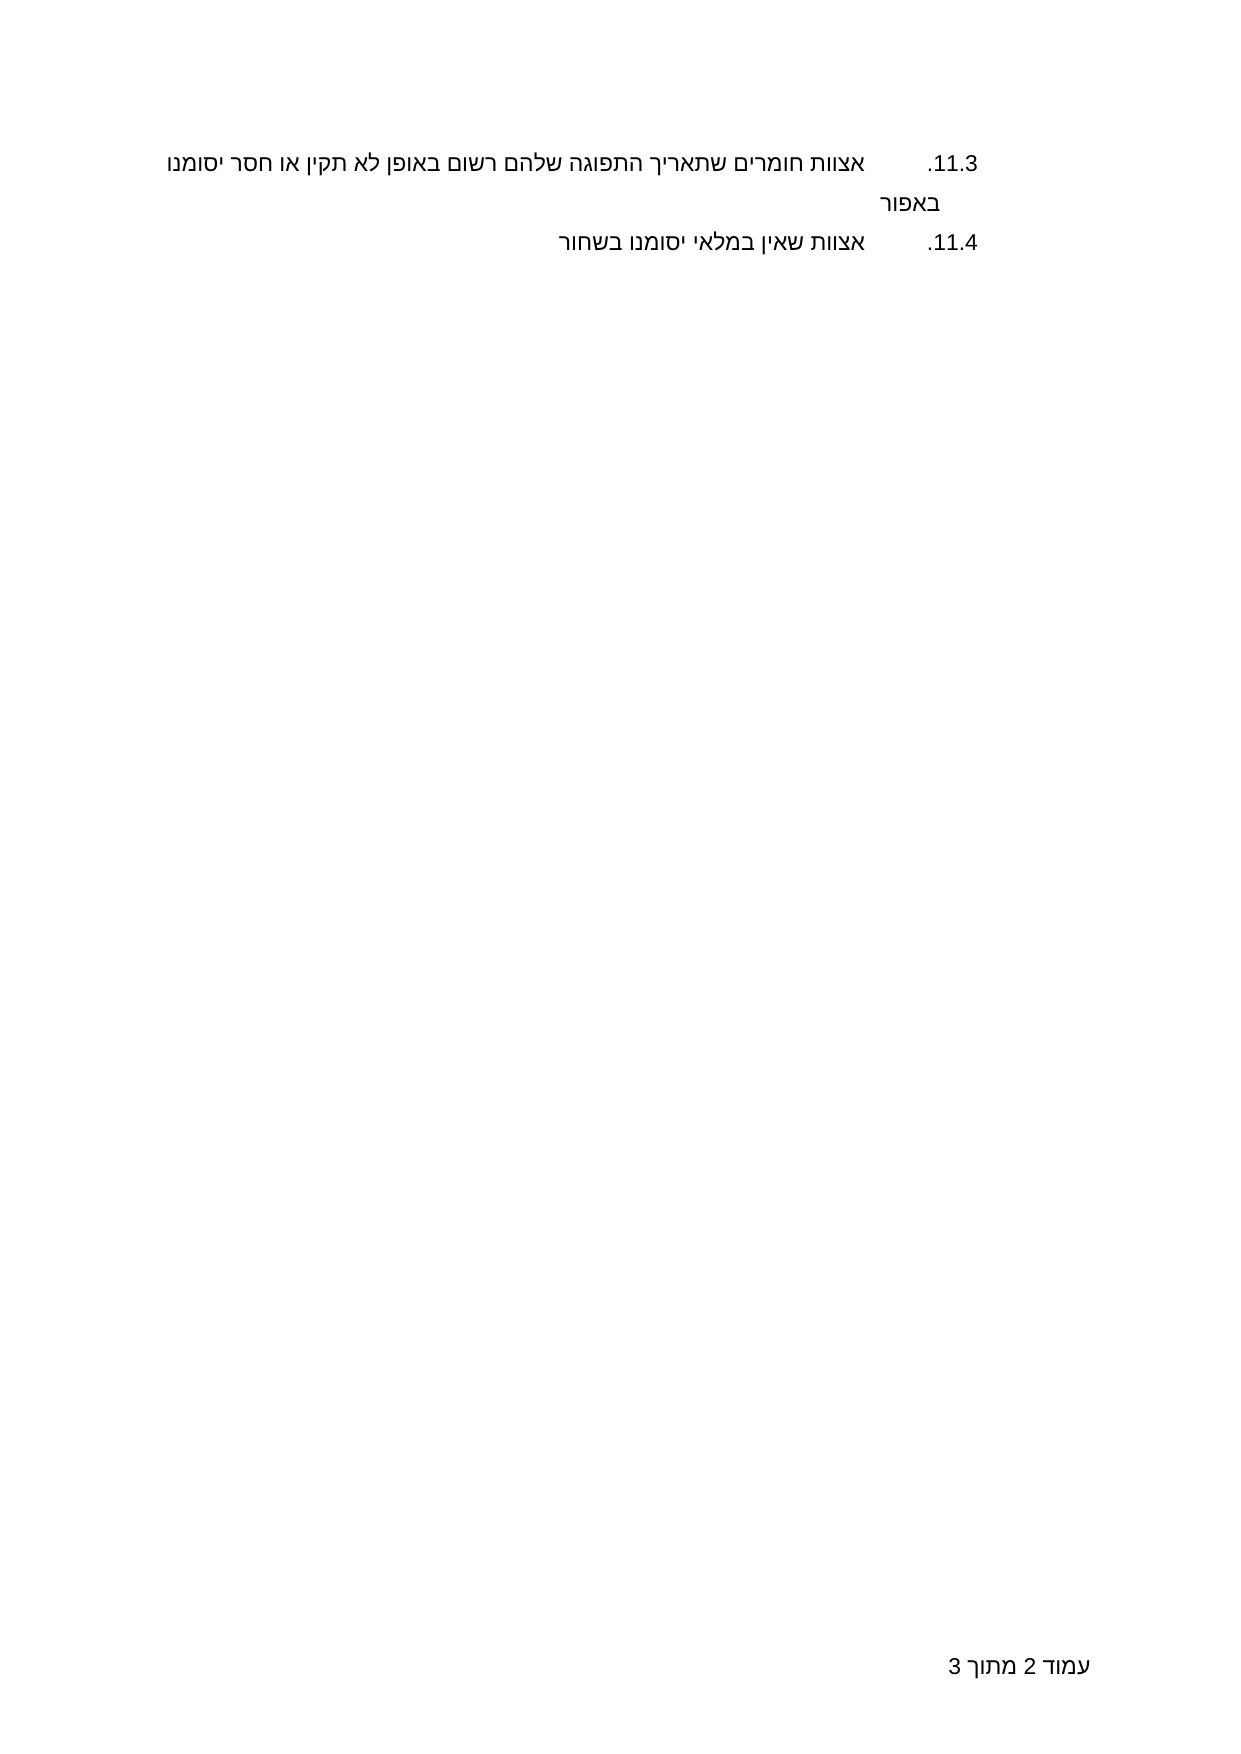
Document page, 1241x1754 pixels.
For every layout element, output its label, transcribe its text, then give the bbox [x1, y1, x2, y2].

list אצוות חומרים שתאריך התפוגה שלהם רשום באופן לא תקין או חסר יסומנו באפור [150, 150, 978, 216]
list אצוות שאין במלאי יסומנו בשחור [150, 229, 978, 255]
